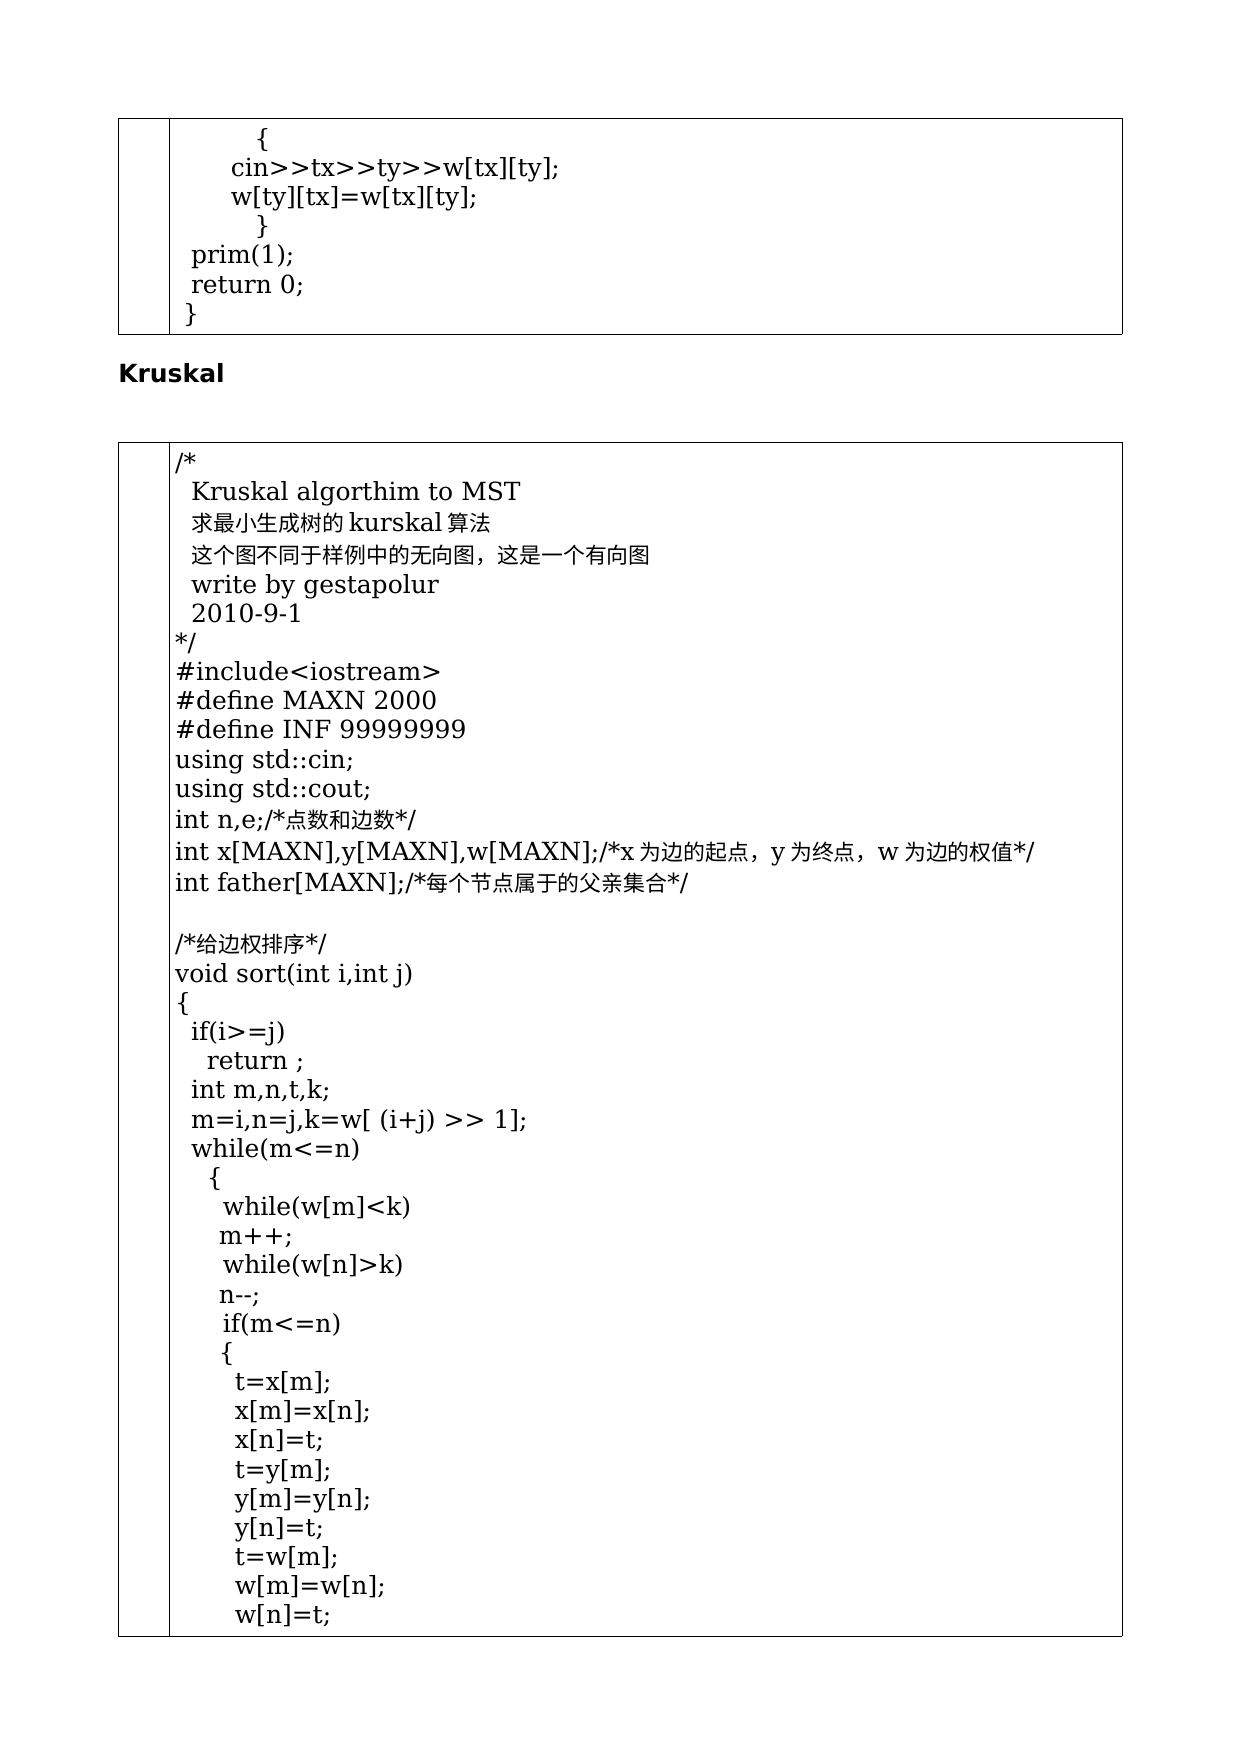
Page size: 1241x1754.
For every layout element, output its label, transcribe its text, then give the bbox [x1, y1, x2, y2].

table_header [119, 119, 169, 334]
table_header { cin>>tx>>ty>>w[tx][ty]; w[ty][tx]=w[tx][ty]; } prim(1); return 0; } [170, 119, 1122, 334]
table_header /* Kruskal algorthim to MST 求最小生成树的kurskal算法 这个图不同于样例中的无向图，这是一个有向图 write by gestapolur 2010-9-1 */ #include<iostream> #define MAXN 2000 #define INF 99999999 using std::cin; using std::cout; int n,e;/*点数和边数*/ int x[MAXN],y[MAXN],w[MAXN];/*x为边的起点，y为终点，w为边的权值*/ int father[MAXN];/*每个节点属于的父亲集合*/ /*给边权排序*/ void sort(int i,int j) { if(i>=j) return ; int m,n,t,k; m=i,n=j,k=w[ (i+j) >> 1]; while(m<=n) { while(w[m]<k) m++; while(w[n]>k) n--; if(m<=n) { t=x[m]; x[m]=x[n]; x[n]=t; t=y[m]; y[m]=y[n]; y[n]=t; t=w[m]; w[m]=w[n]; w[n]=t; [170, 443, 1122, 1636]
table_header [119, 443, 169, 1636]
subtitle Kruskal [118, 359, 1122, 388]
